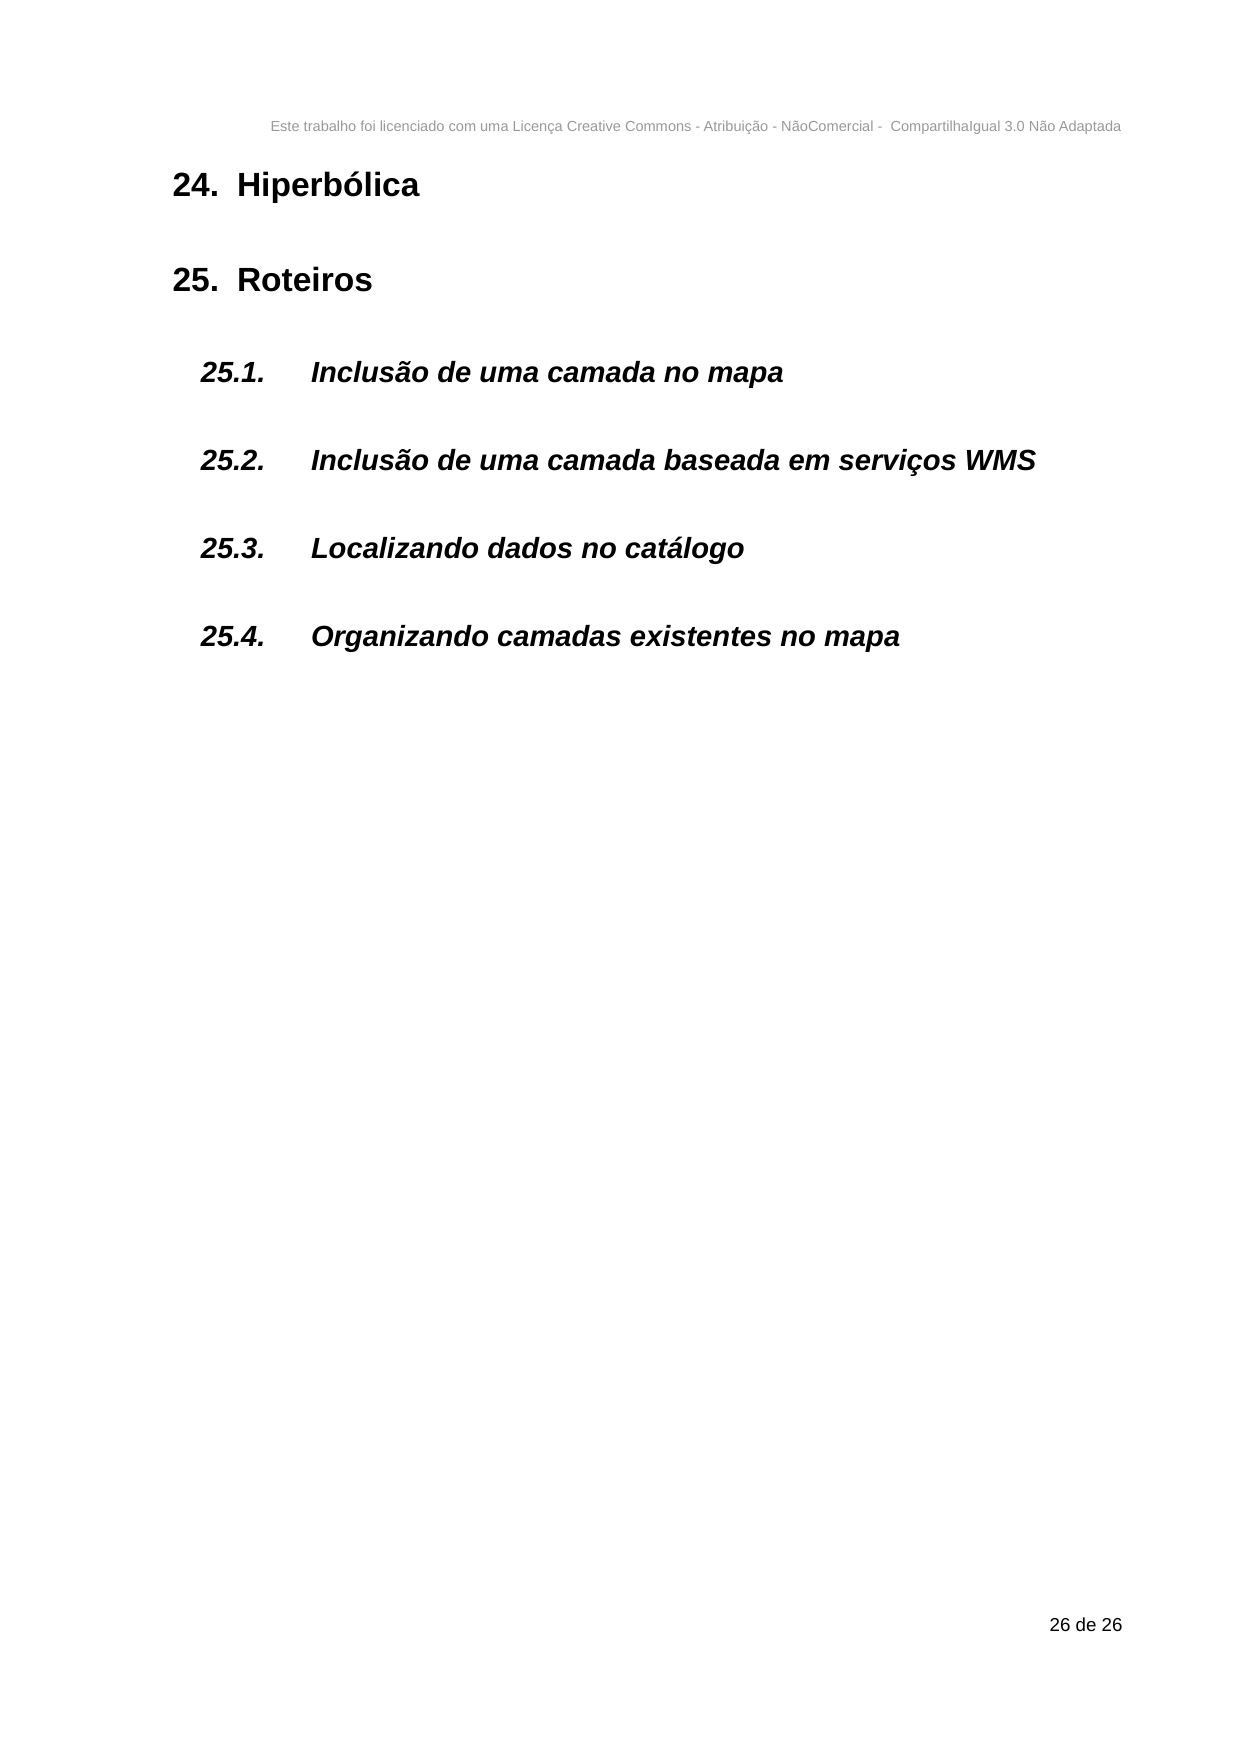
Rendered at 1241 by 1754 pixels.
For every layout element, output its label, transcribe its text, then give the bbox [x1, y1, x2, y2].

subtitle Hiperbólica [163, 164, 1077, 203]
subtitle Inclusão de uma camada baseada em serviços WMS [163, 443, 1077, 477]
subtitle Organizando camadas existentes no mapa [163, 619, 1077, 652]
subtitle Roteiros [163, 260, 1077, 298]
subtitle Localizando dados no catálogo [163, 531, 1077, 564]
subtitle Inclusão de uma camada no mapa [163, 355, 1077, 389]
